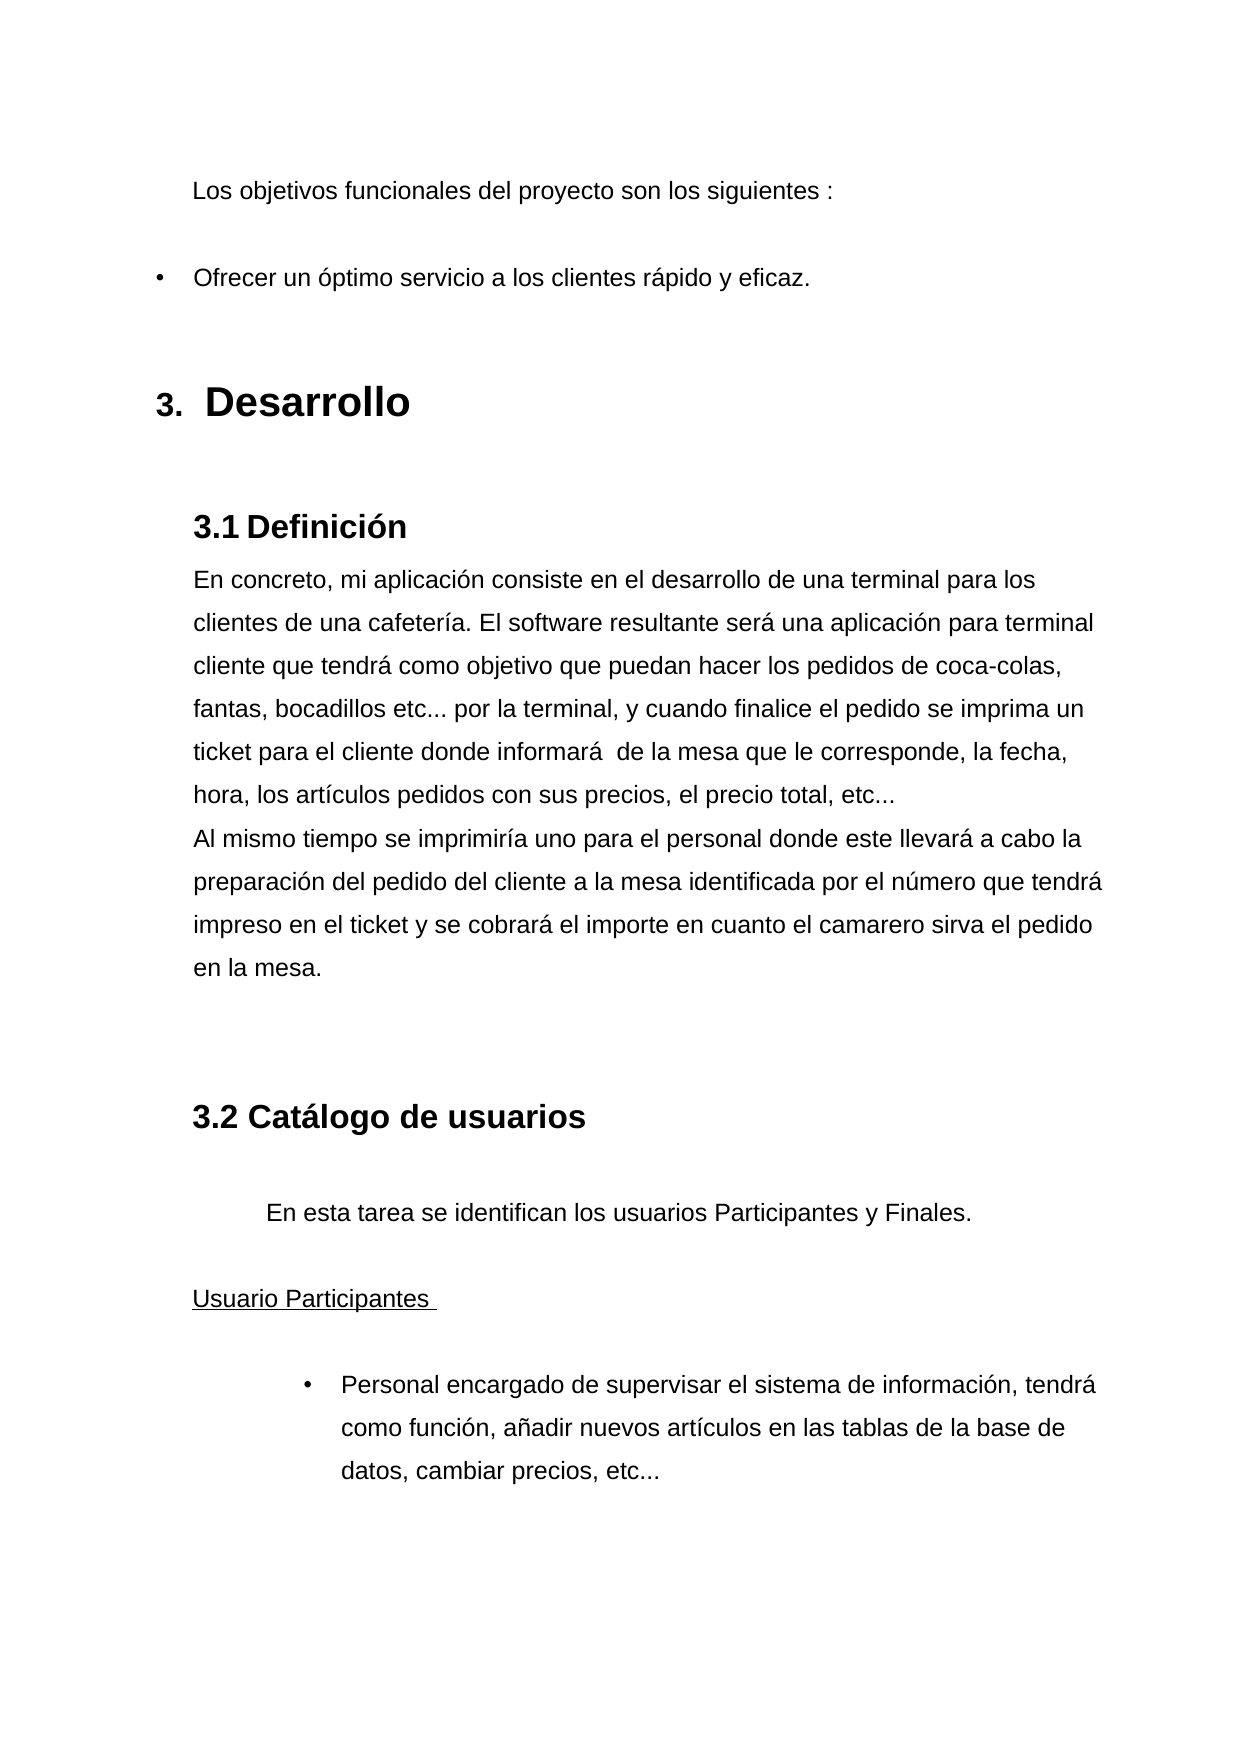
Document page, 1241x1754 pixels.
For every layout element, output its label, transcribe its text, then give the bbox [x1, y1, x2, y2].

text Usuario Participantes [118, 1284, 1122, 1312]
list 3.1 Definición [156, 507, 1122, 546]
list Personal encargado de supervisar el sistema de información, tendrá como función, añadir nuevos artículos en las tablas de la base de datos, cambiar precios, etc... [303, 1370, 1122, 1485]
text Los objetivos funcionales del proyecto son los siguientes : [118, 176, 1122, 205]
list Ofrecer un óptimo servicio a los clientes rápido y eficaz. [156, 263, 1122, 291]
text En esta tarea se identifican los usuarios Participantes y Finales. [118, 1197, 1122, 1226]
list En concreto, mi aplicación consiste en el desarrollo de una terminal para los clientes de una cafetería. El software resultante será una aplicación para terminal cliente que tendrá como objetivo que puedan hacer los pedidos de coca-colas, fantas, bocadillos etc... por la terminal, y cuando finalice el pedido se imprima un ticket para el cliente donde informará de la mesa que le corresponde, la fecha, hora, los artículos pedidos con sus precios, el precio total, etc... [156, 565, 1122, 809]
text 3.2 Catálogo de usuarios [118, 1097, 1122, 1135]
list Al mismo tiempo se imprimiría uno para el personal donde este llevará a cabo la preparación del pedido del cliente a la mesa identificada por el número que tendrá impreso en el ticket y se cobrará el importe en cuanto el camarero sirva el pedido en la mesa. [156, 823, 1122, 982]
list Desarrollo [156, 378, 1122, 426]
